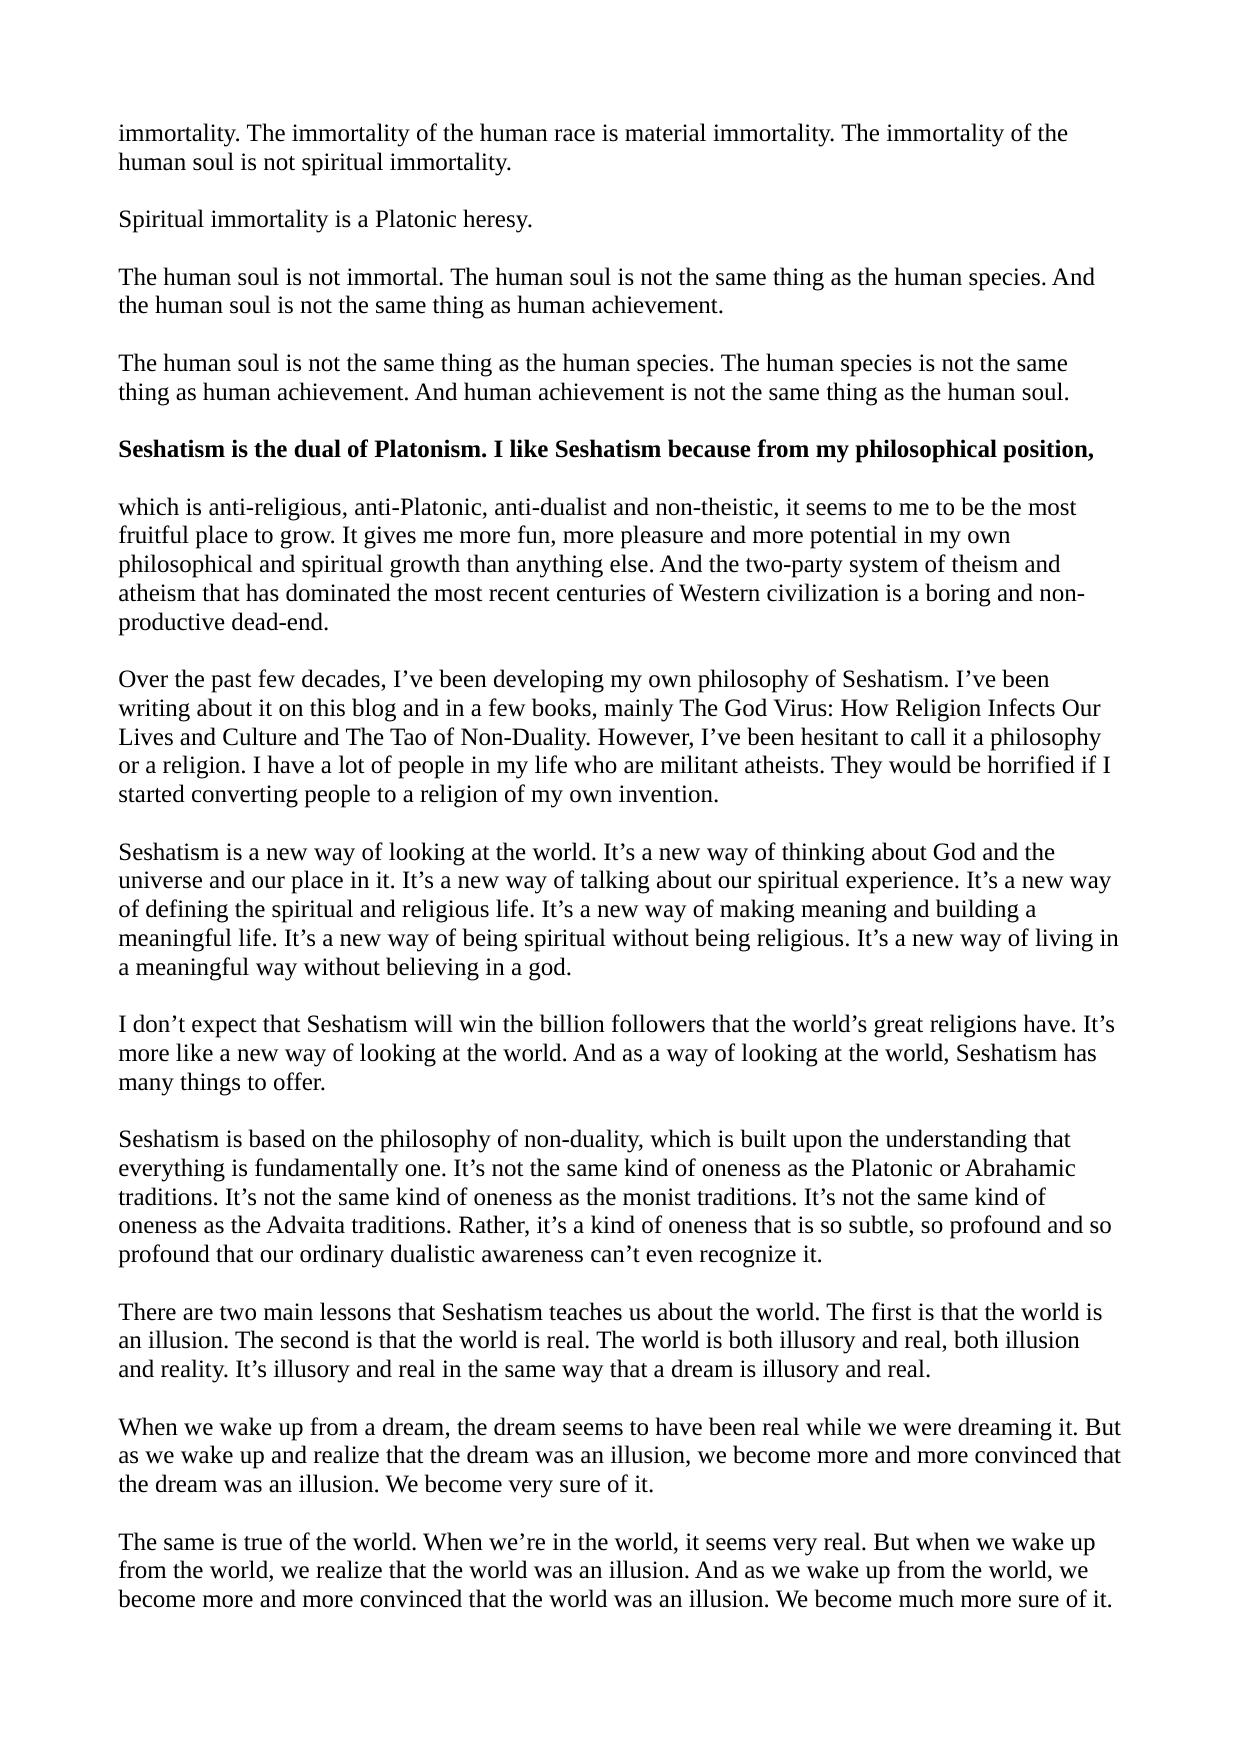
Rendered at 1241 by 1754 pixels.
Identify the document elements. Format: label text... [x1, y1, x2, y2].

text Over the past few decades, I’ve been developing my own philosophy of Seshatism. I’ve been writing about it on this blog and in a few books, mainly The God Virus: How Religion Infects Our Lives and Culture and The Tao of Non-Duality. However, I’ve been hesitant to call it a philosophy or a religion. I have a lot of people in my life who are militant atheists. They would be horrified if I started converting people to a religion of my own invention. [118, 664, 1122, 808]
text There are two main lessons that Seshatism teaches us about the world. The first is that the world is an illusion. The second is that the world is real. The world is both illusory and real, both illusion and reality. It’s illusory and real in the same way that a dream is illusory and real. [118, 1297, 1122, 1383]
text which is anti-religious, anti-Platonic, anti-dualist and non-theistic, it seems to me to be the most fruitful place to grow. It gives me more fun, more pleasure and more potential in my own philosophical and spiritual growth than anything else. And the two-party system of theism and atheism that has dominated the most recent centuries of Western civilization is a boring and non-productive dead-end. [118, 492, 1122, 636]
text Spiritual immortality is a Platonic heresy. [118, 204, 1122, 233]
text immortality. The immortality of the human race is material immortality. The immortality of the human soul is not spiritual immortality. [118, 118, 1122, 176]
text When we wake up from a dream, the dream seems to have been real while we were dreaming it. But as we wake up and realize that the dream was an illusion, we become more and more convinced that the dream was an illusion. We become very sure of it. [118, 1412, 1122, 1498]
text The human soul is not the same thing as the human species. The human species is not the same thing as human achievement. And human achievement is not the same thing as the human soul. [118, 348, 1122, 406]
text Seshatism is based on the philosophy of non-duality, which is built upon the understanding that everything is fundamentally one. It’s not the same kind of oneness as the Platonic or Abrahamic traditions. It’s not the same kind of oneness as the monist traditions. It’s not the same kind of oneness as the Advaita traditions. Rather, it’s a kind of oneness that is so subtle, so profound and so profound that our ordinary dualistic awareness can’t even recognize it. [118, 1124, 1122, 1268]
text I don’t expect that Seshatism will win the billion followers that the world’s great religions have. It’s more like a new way of looking at the world. And as a way of looking at the world, Seshatism has many things to offer. [118, 1009, 1122, 1096]
text The human soul is not immortal. The human soul is not the same thing as the human species. And the human soul is not the same thing as human achievement. [118, 262, 1122, 319]
text Seshatism is a new way of looking at the world. It’s a new way of thinking about God and the universe and our place in it. It’s a new way of talking about our spiritual experience. It’s a new way of defining the spiritual and religious life. It’s a new way of making meaning and building a meaningful life. It’s a new way of being spiritual without being religious. It’s a new way of living in a meaningful way without believing in a god. [118, 837, 1122, 981]
text Seshatism is the dual of Platonism. I like Seshatism because from my philosophical position, [118, 434, 1122, 463]
text The same is true of the world. When we’re in the world, it seems very real. But when we wake up from the world, we realize that the world was an illusion. And as we wake up from the world, we become more and more convinced that the world was an illusion. We become much more sure of it. [118, 1527, 1122, 1613]
